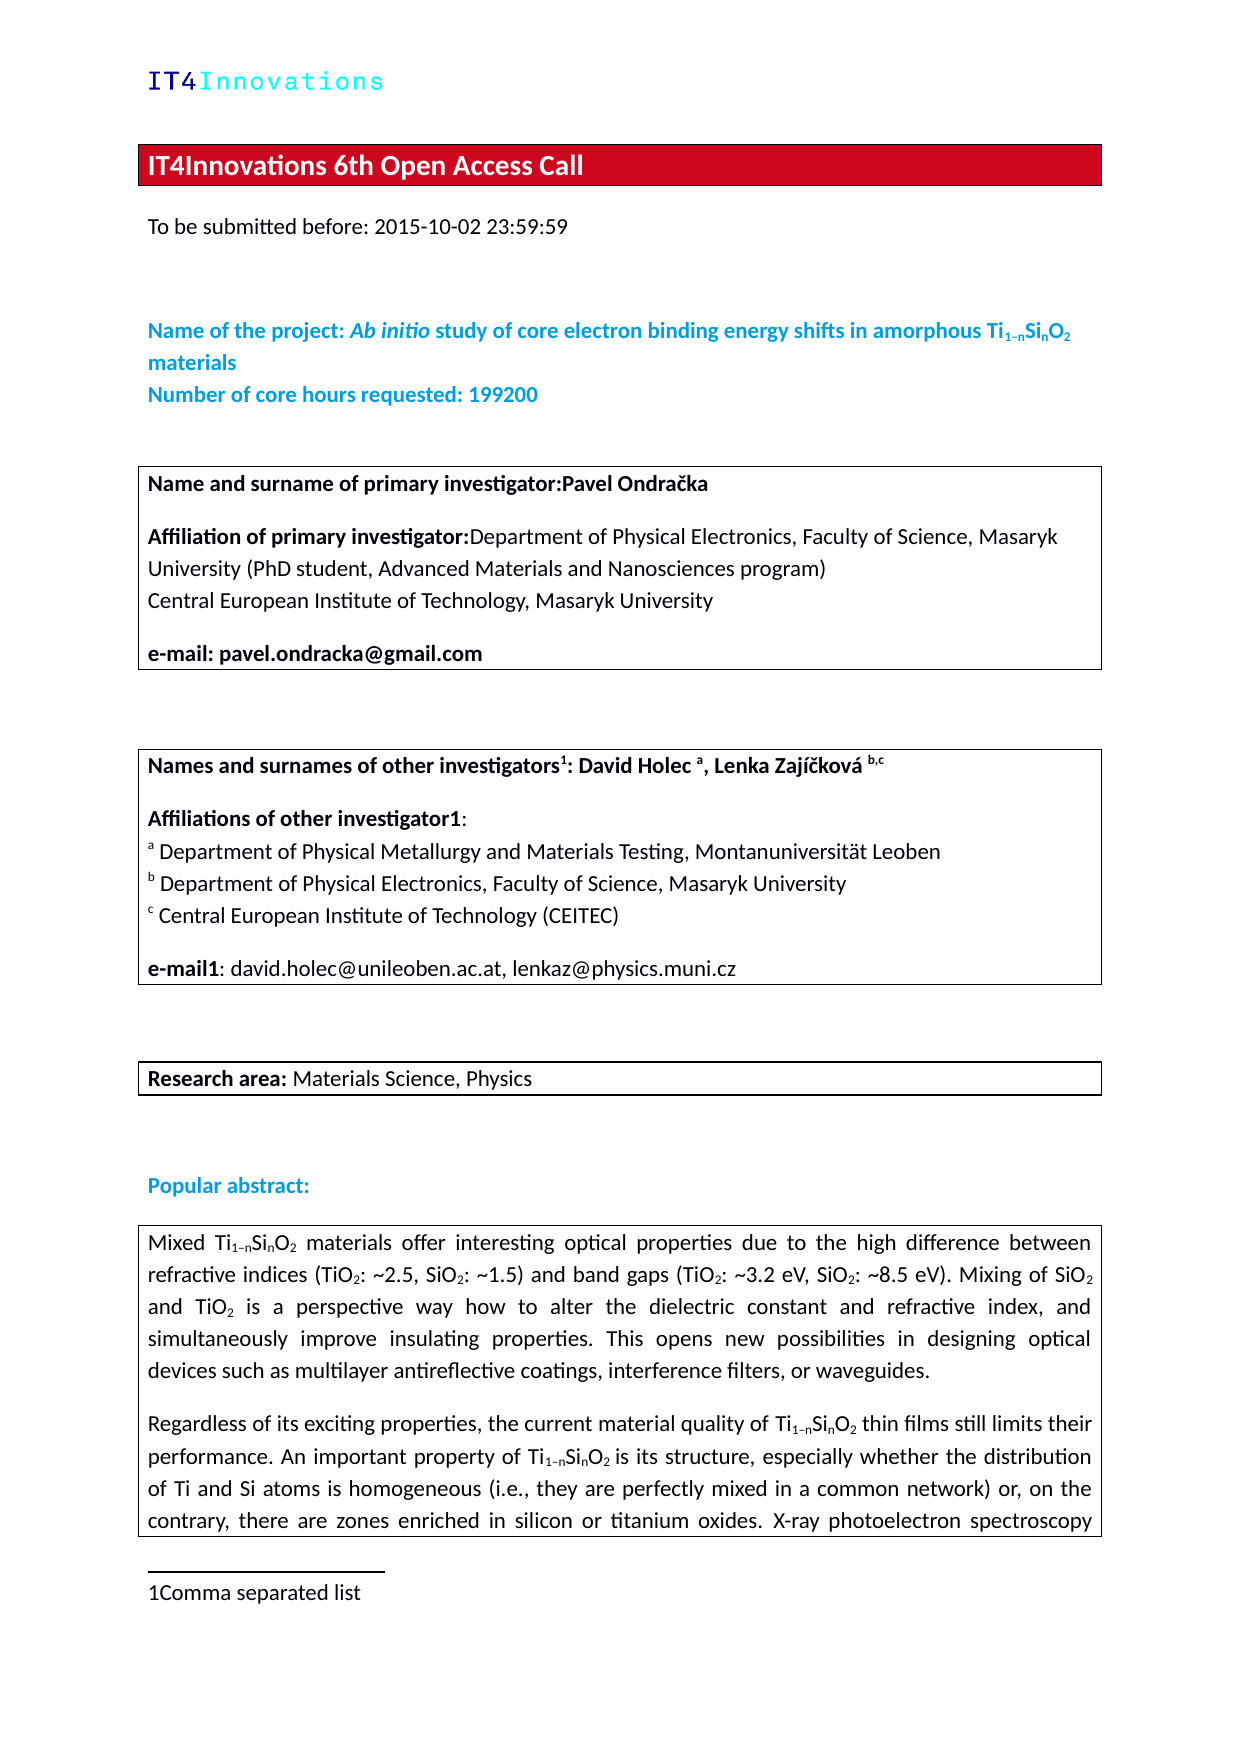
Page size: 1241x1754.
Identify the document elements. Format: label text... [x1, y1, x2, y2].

text Mixed Ti1–nSinO2 materials offer interesting optical properties due to the high difference between refractive indices (TiO2: ~2.5, SiO2: ~1.5) and band gaps (TiO2: ~3.2 eV, SiO2: ~8.5 eV). Mixing of SiO2 and TiO2 is a perspective way how to alter the dielectric constant and refractive index, and simultaneously improve insulating properties. This opens new possibilities in designing optical devices such as multilayer antireflective coatings, interference filters, or waveguides. [139, 1226, 1101, 1384]
text e-mail: pavel.ondracka@gmail.com [139, 636, 1101, 669]
text To be submitted before: 2015-10-02 23:59:59 [148, 212, 1093, 240]
text Comma separated list [148, 1578, 1093, 1606]
text Names and surnames of other investigators: David Holec a, Lenka Zajíčková b,c [139, 750, 1101, 779]
text Regardless of its exciting properties, the current material quality of Ti1–nSinO2 thin films still limits their performance. An important property of Ti1–nSinO2 is its structure, especially whether the distribution of Ti and Si atoms is homogeneous (i.e., they are perfectly mixed in a common network) or, on the contrary, there are zones enriched in silicon or titanium oxides. X-ray photoelectron spectroscopy [139, 1406, 1101, 1536]
text Popular abstract: [148, 1172, 1093, 1200]
text Affiliation of primary investigator:Department of Physical Electronics, Faculty of Science, Masaryk University (PhD student, Advanced Materials and Nanosciences program) Central European Institute of Technology, Masaryk University [139, 519, 1101, 614]
text IT4Innovations 6th Open Access Call [139, 145, 1101, 185]
text e-mail1: david.holec@unileoben.ac.at, lenkaz@physics.muni.cz [139, 951, 1101, 984]
text Research area: Materials Science, Physics [139, 1063, 1101, 1094]
text Name of the project: Ab initio study of core electron binding energy shifts in amorphous Ti1–nSinO2 materials Number of core hours requested: 199200 [148, 316, 1093, 441]
text Affiliations of other investigator1: a Department of Physical Metallurgy and Materials Testing, Montanuniversität Leoben b Department of Physical Electronics, Faculty of Science, Masaryk University c Central European Institute of Technology (CEITEC) [139, 801, 1101, 929]
text Name and surname of primary investigator:Pavel Ondračka [139, 467, 1101, 497]
picture [129, 47, 407, 101]
